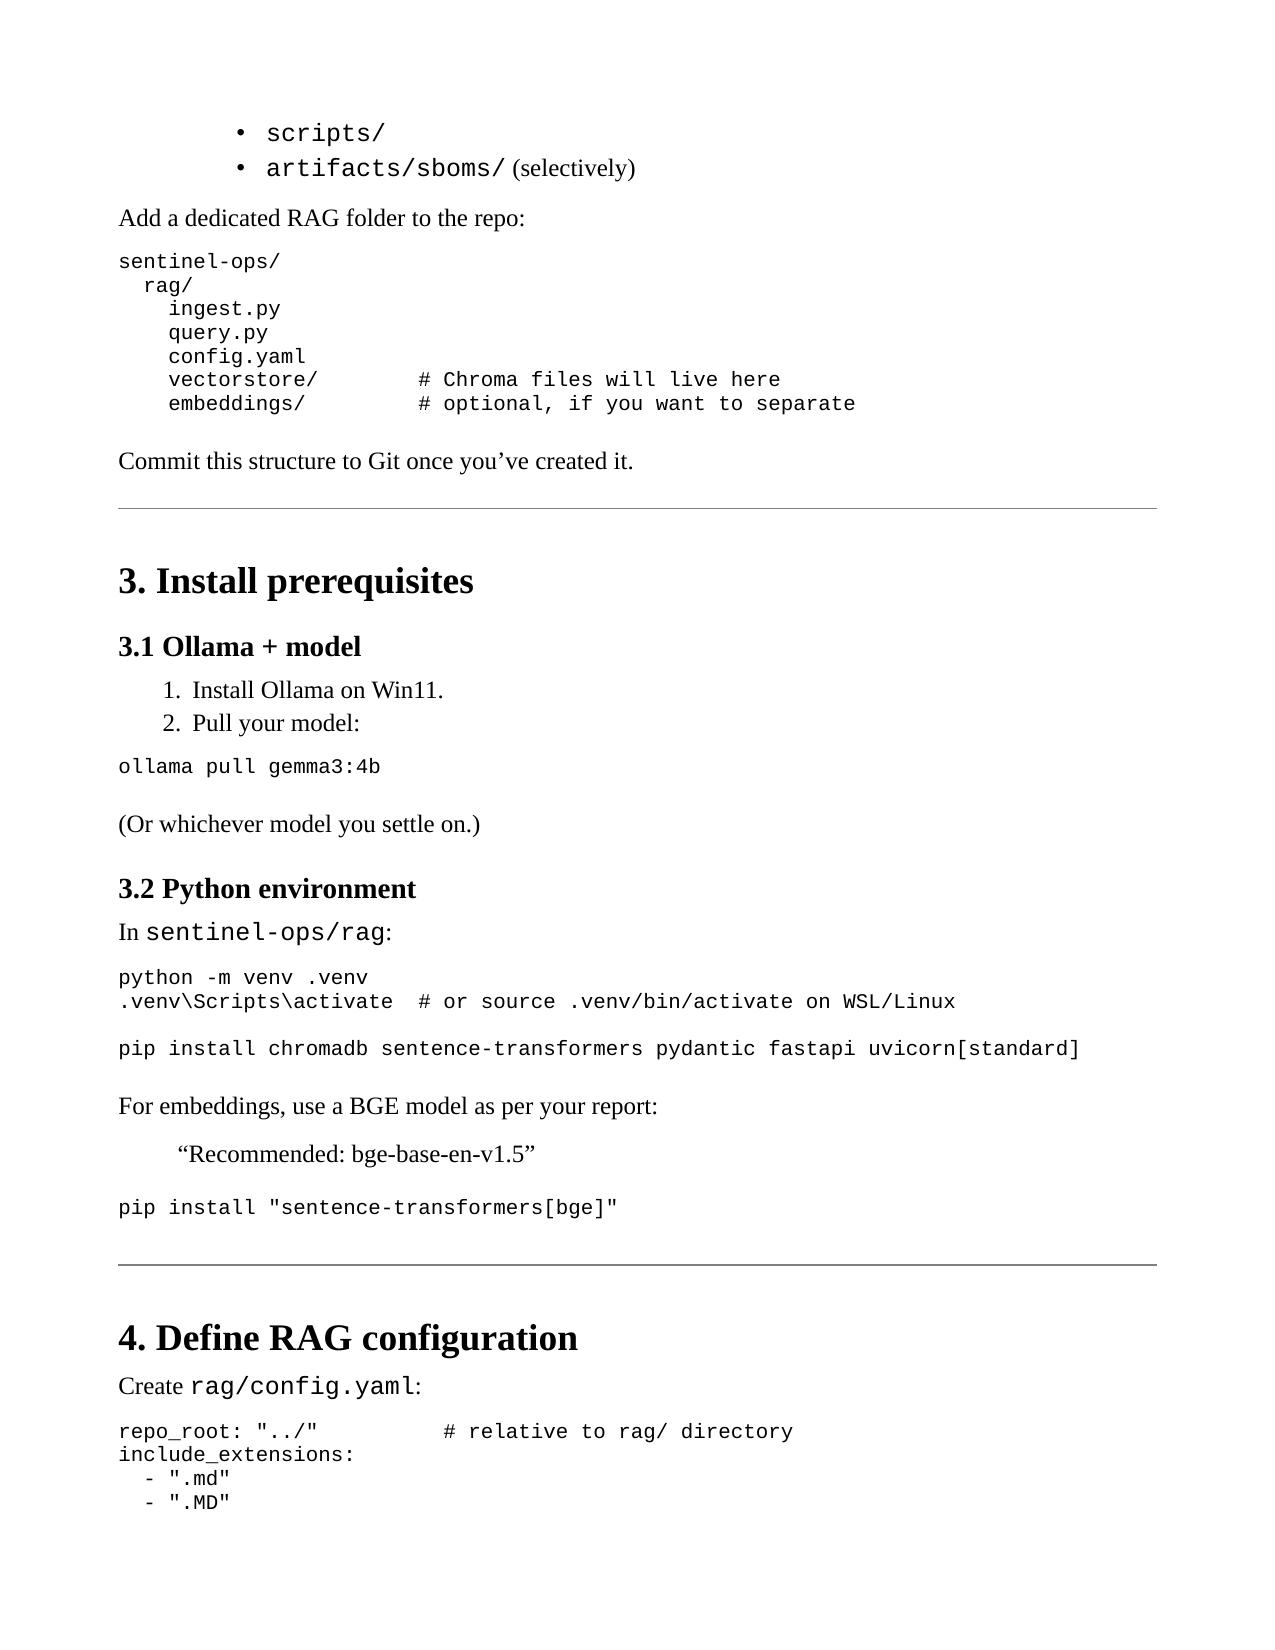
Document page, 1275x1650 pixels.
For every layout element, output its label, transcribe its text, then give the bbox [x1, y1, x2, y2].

subtitle 4. Define RAG configuration [118, 1315, 1157, 1358]
text .venv\Scripts\activate # or source .venv/bin/activate on WSL/Linux [118, 991, 1157, 1014]
text repo_root: "../" # relative to rag/ directory [118, 1421, 1157, 1444]
text vectorstore/ # Chroma files will live here [118, 369, 1157, 393]
text sentinel-ops/ [118, 251, 1157, 275]
list artifacts/sboms/ (selectively) [236, 153, 1157, 184]
list scripts/ [236, 118, 1157, 149]
subtitle 3.1 Ollama + model [118, 629, 1157, 663]
text config.yaml [118, 346, 1157, 369]
text pip install chromadb sentence-transformers pydantic fastapi uvicorn[standard] [118, 1038, 1157, 1062]
text For embeddings, use a BGE model as per your report: [118, 1091, 1157, 1120]
text rag/ [118, 275, 1157, 298]
text include_extensions: [118, 1444, 1157, 1468]
text - ".md" [118, 1468, 1157, 1492]
text embeddings/ # optional, if you want to separate [118, 393, 1157, 417]
text (Or whichever model you settle on.) [118, 809, 1157, 838]
subtitle 3. Install prerequisites [118, 559, 1157, 602]
list Pull your model: [162, 708, 1157, 737]
text Create rag/config.yaml: [118, 1371, 1157, 1402]
list Install Ollama on Win11. [162, 675, 1157, 704]
text “Recommended: bge-base-en-v1.5” [177, 1139, 1098, 1167]
text python -m venv .venv [118, 967, 1157, 991]
subtitle 3.2 Python environment [118, 871, 1157, 904]
text Add a dedicated RAG folder to the repo: [118, 203, 1157, 232]
text - ".MD" [118, 1492, 1157, 1515]
text pip install "sentence-transformers[bge]" [118, 1197, 1157, 1221]
text ollama pull gemma3:4b [118, 756, 1157, 779]
text ingest.py [118, 298, 1157, 322]
text Commit this structure to Git once you’ve created it. [118, 446, 1157, 475]
text In sentinel-ops/rag: [118, 917, 1157, 948]
text query.py [118, 322, 1157, 346]
